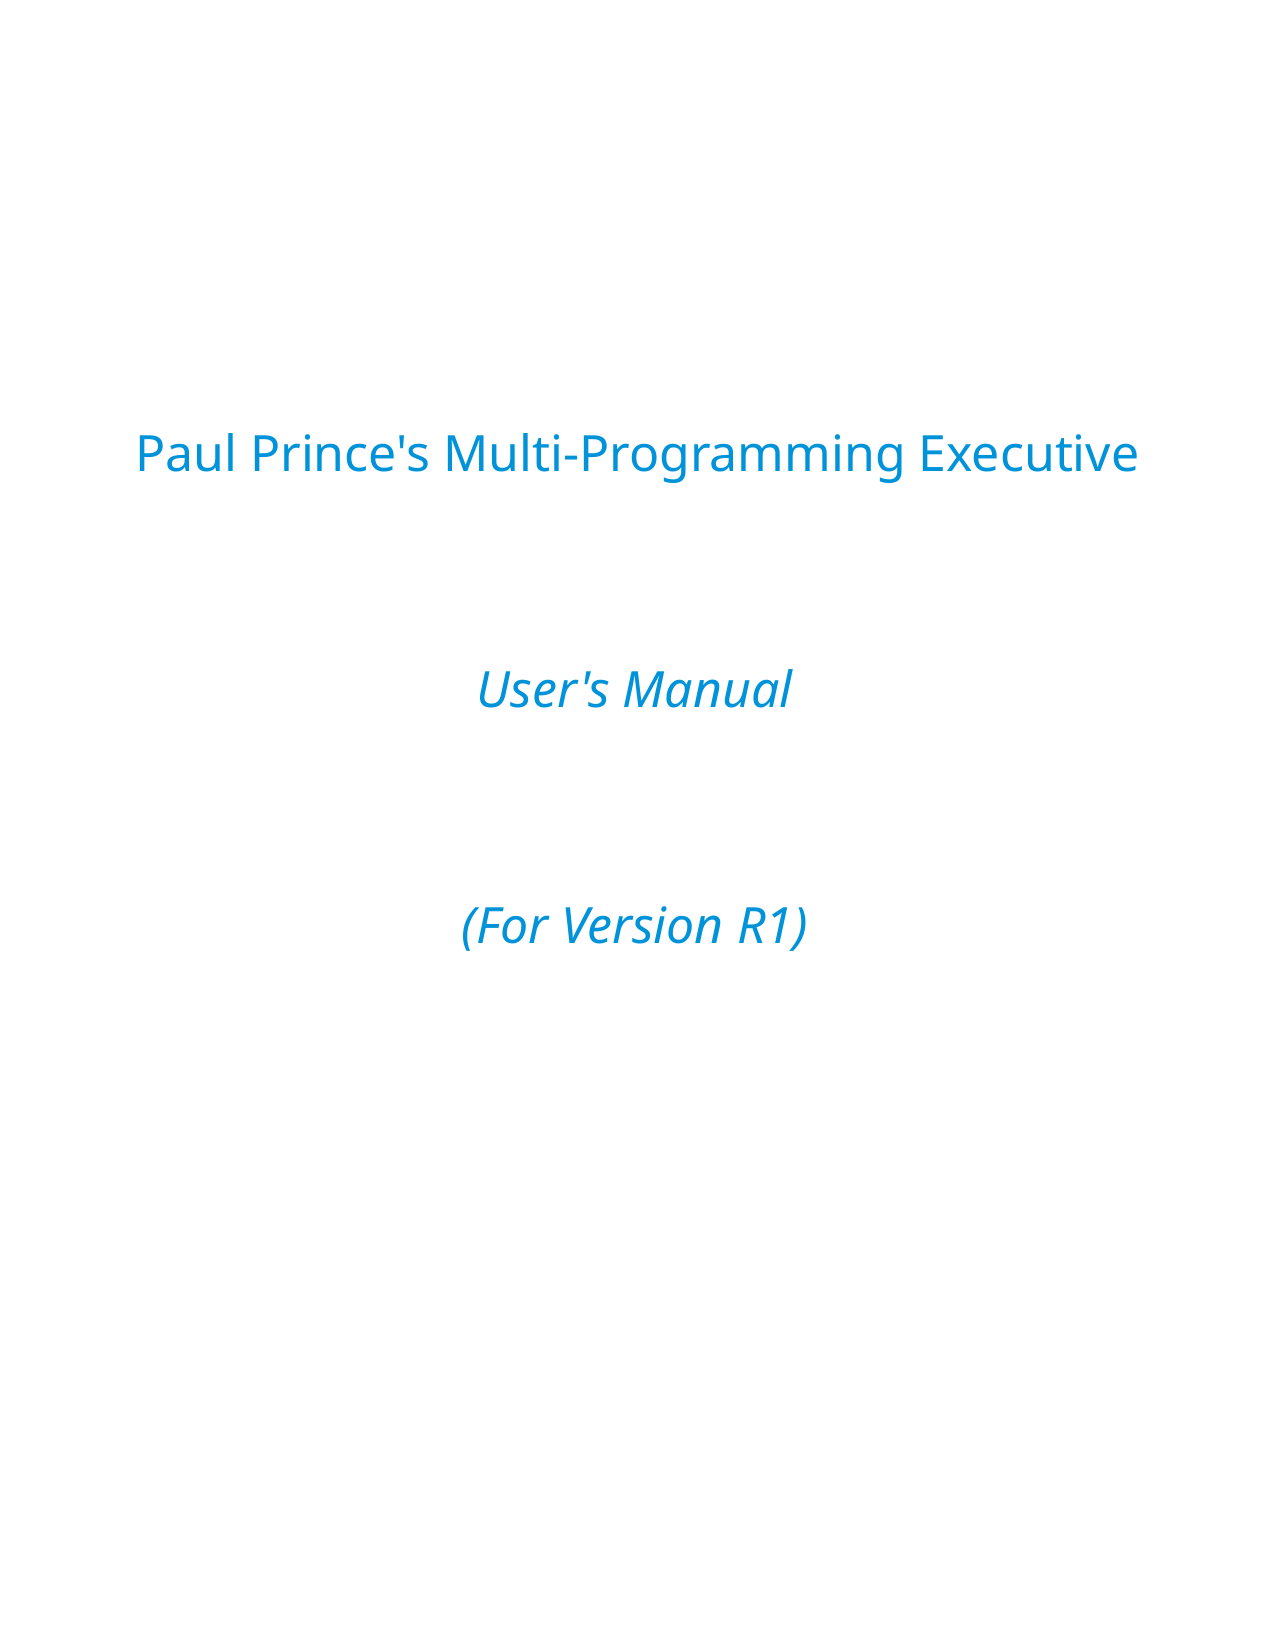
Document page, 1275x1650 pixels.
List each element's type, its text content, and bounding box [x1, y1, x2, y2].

subtitle (For Version R1) [118, 890, 1157, 958]
subtitle User's Manual [118, 654, 1157, 722]
title Paul Prince's Multi-Programming Executive [118, 418, 1157, 486]
